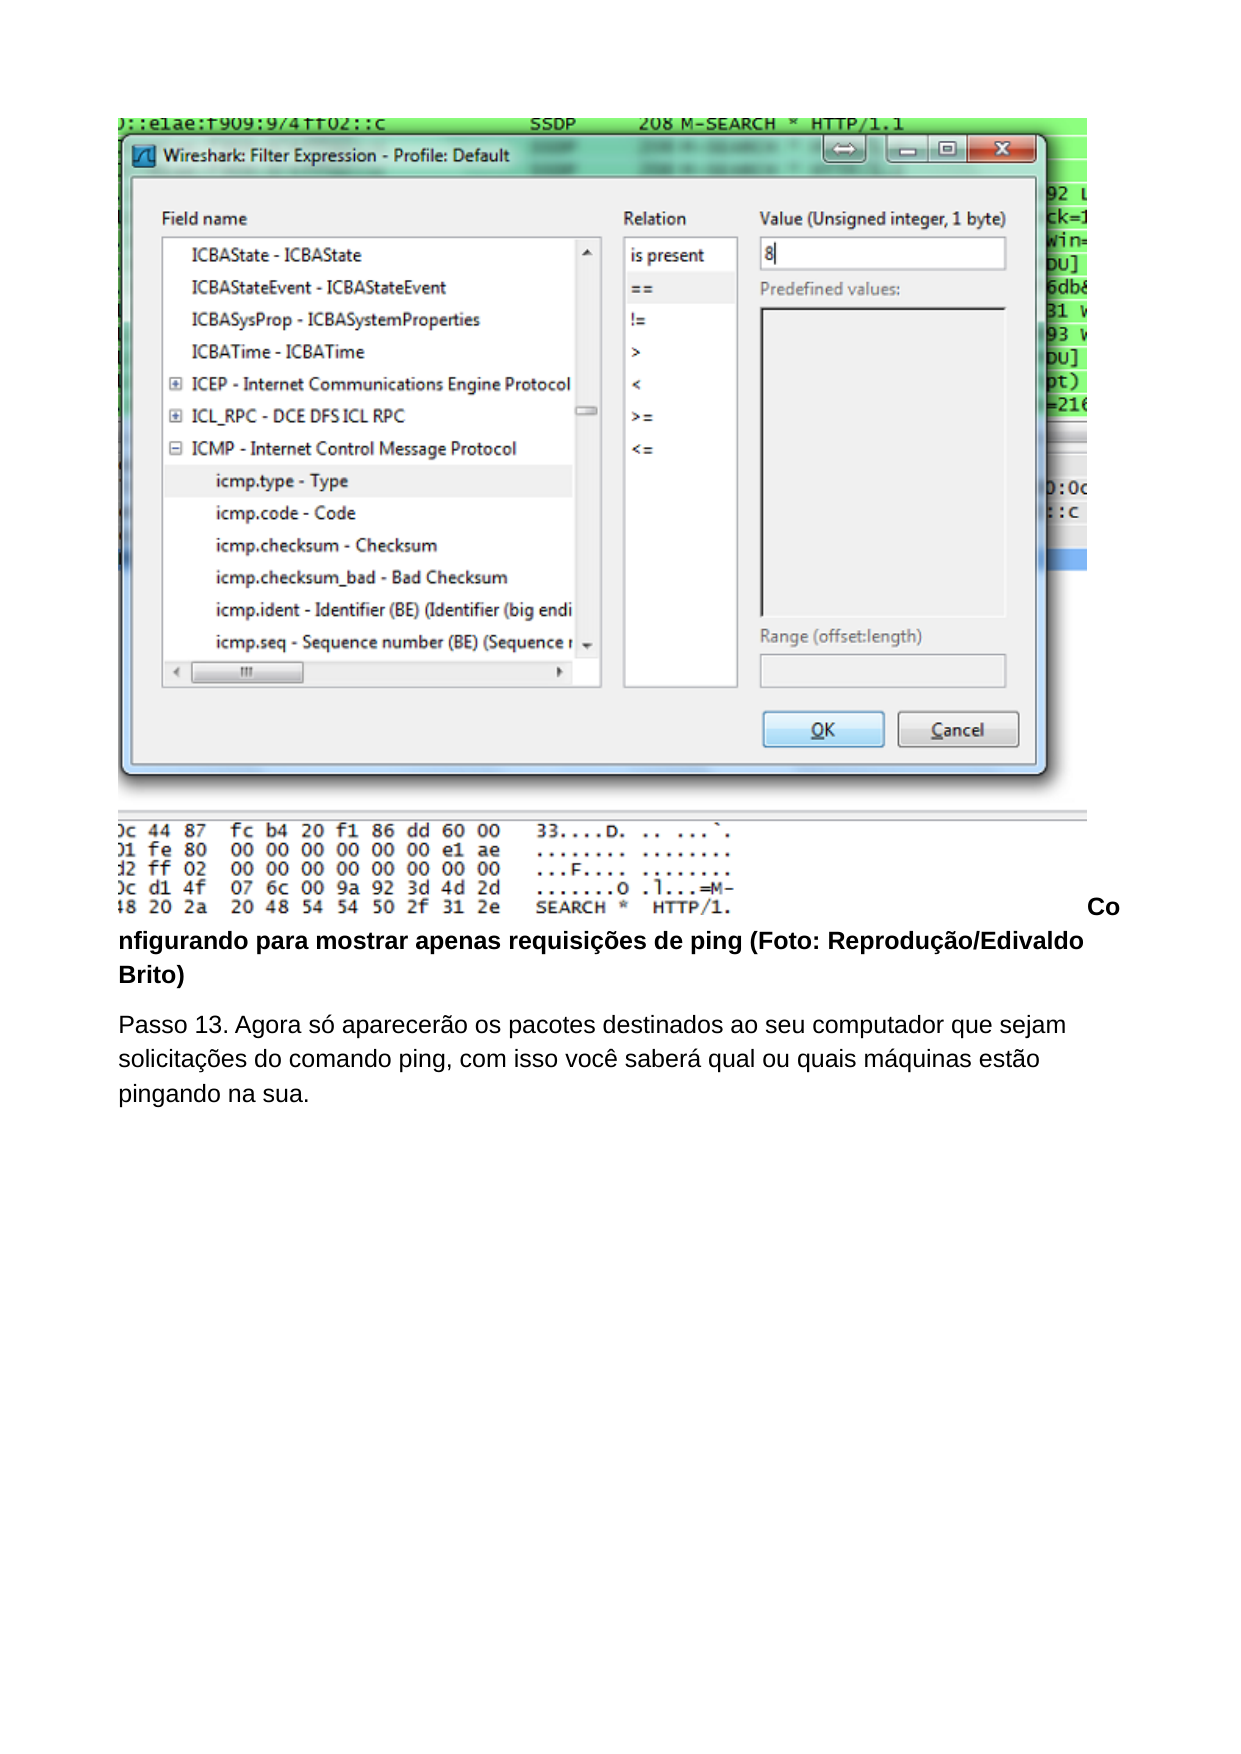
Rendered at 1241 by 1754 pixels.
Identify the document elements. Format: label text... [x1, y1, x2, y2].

text Configurando para mostrar apenas requisições de ping (Foto: Reprodução/Edivaldo Brito) [118, 118, 1122, 989]
text Passo 13. Agora só aparecerão os pacotes destinados ao seu computador que sejam solicitações do comando ping, com isso você saberá qual ou quais máquinas estão pingando na sua. [118, 1009, 1122, 1107]
picture [118, 118, 1087, 915]
